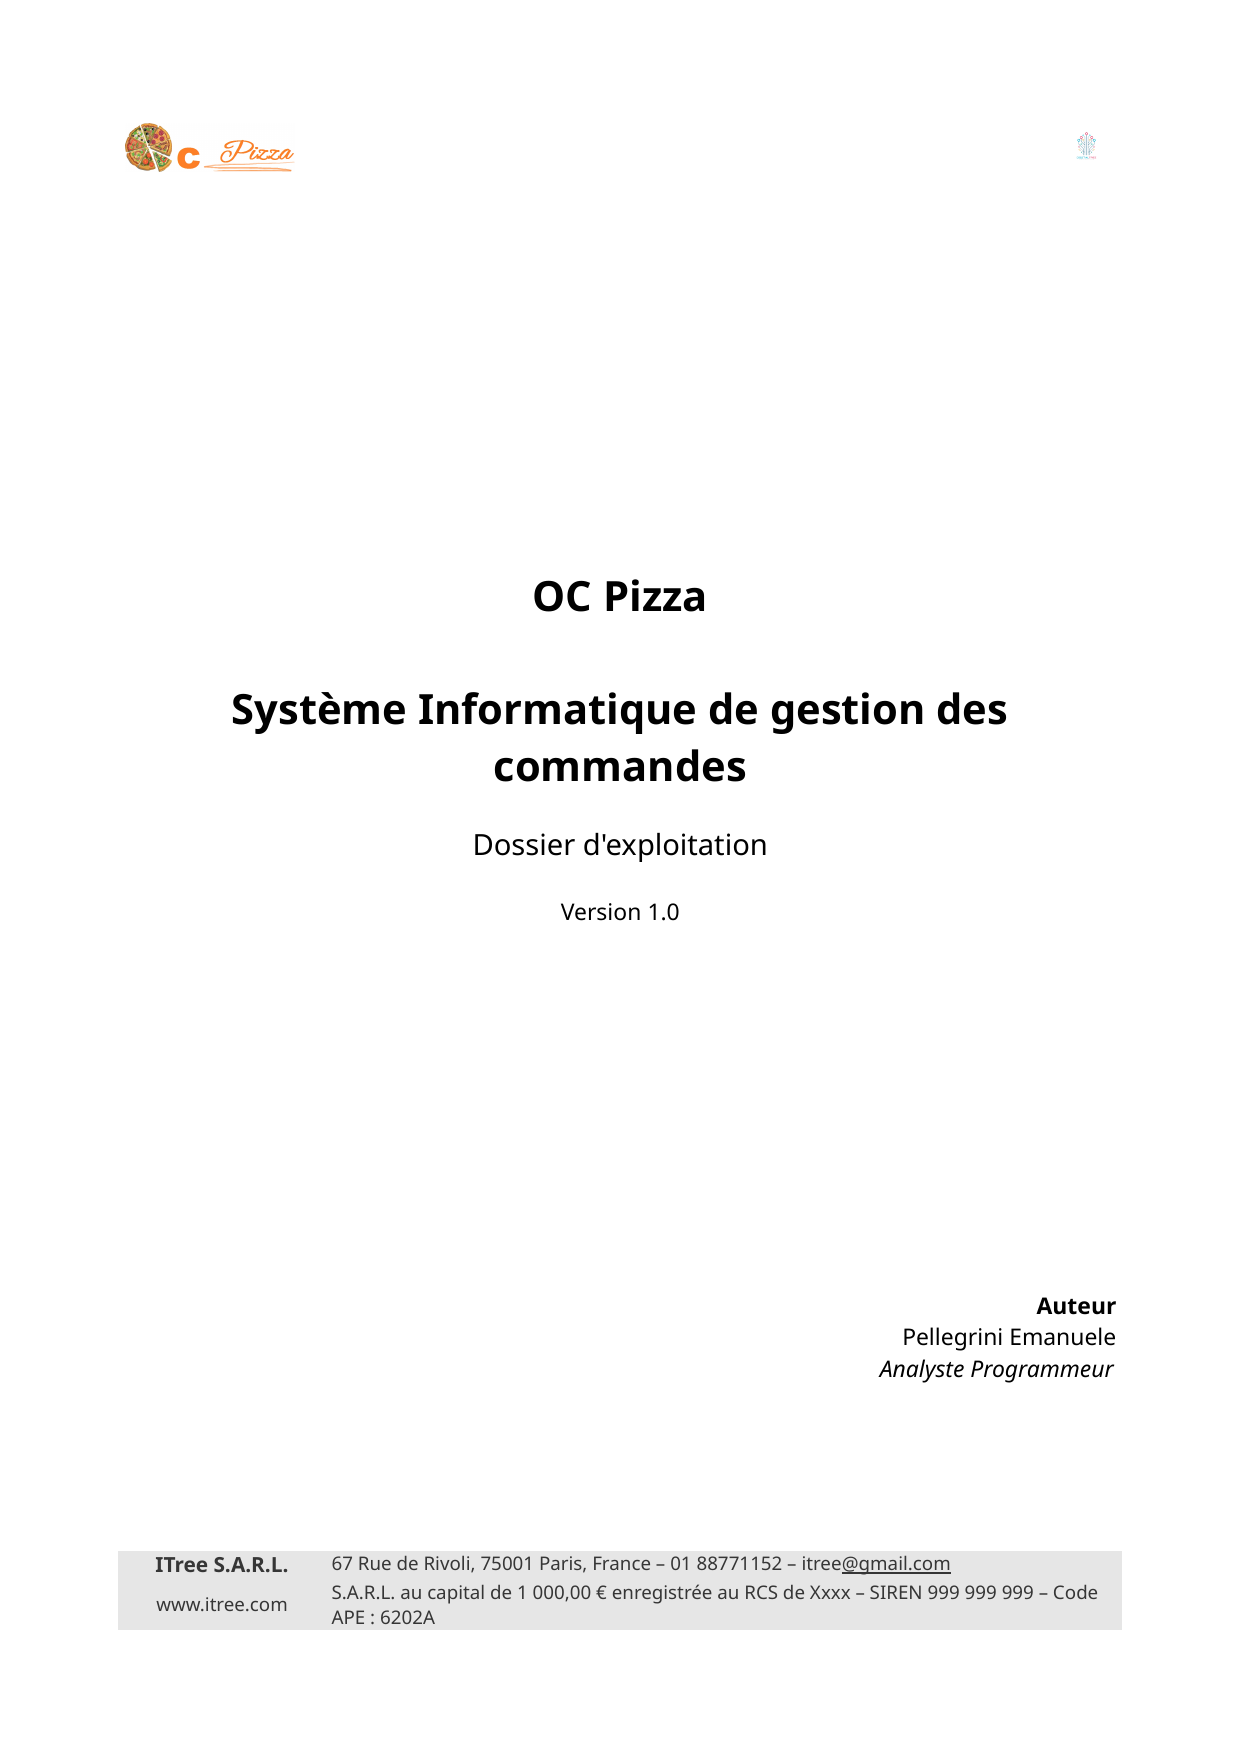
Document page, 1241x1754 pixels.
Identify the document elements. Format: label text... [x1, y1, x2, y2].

picture [1062, 122, 1111, 170]
table_cell Auteur Pellegrini Emanuele Analyste Programmeur [118, 1266, 1122, 1408]
picture [125, 123, 295, 172]
table_header OC Pizza Système Informatique de gestion des commandes Dossier d'exploitation Version 1.0 [118, 227, 1122, 1266]
